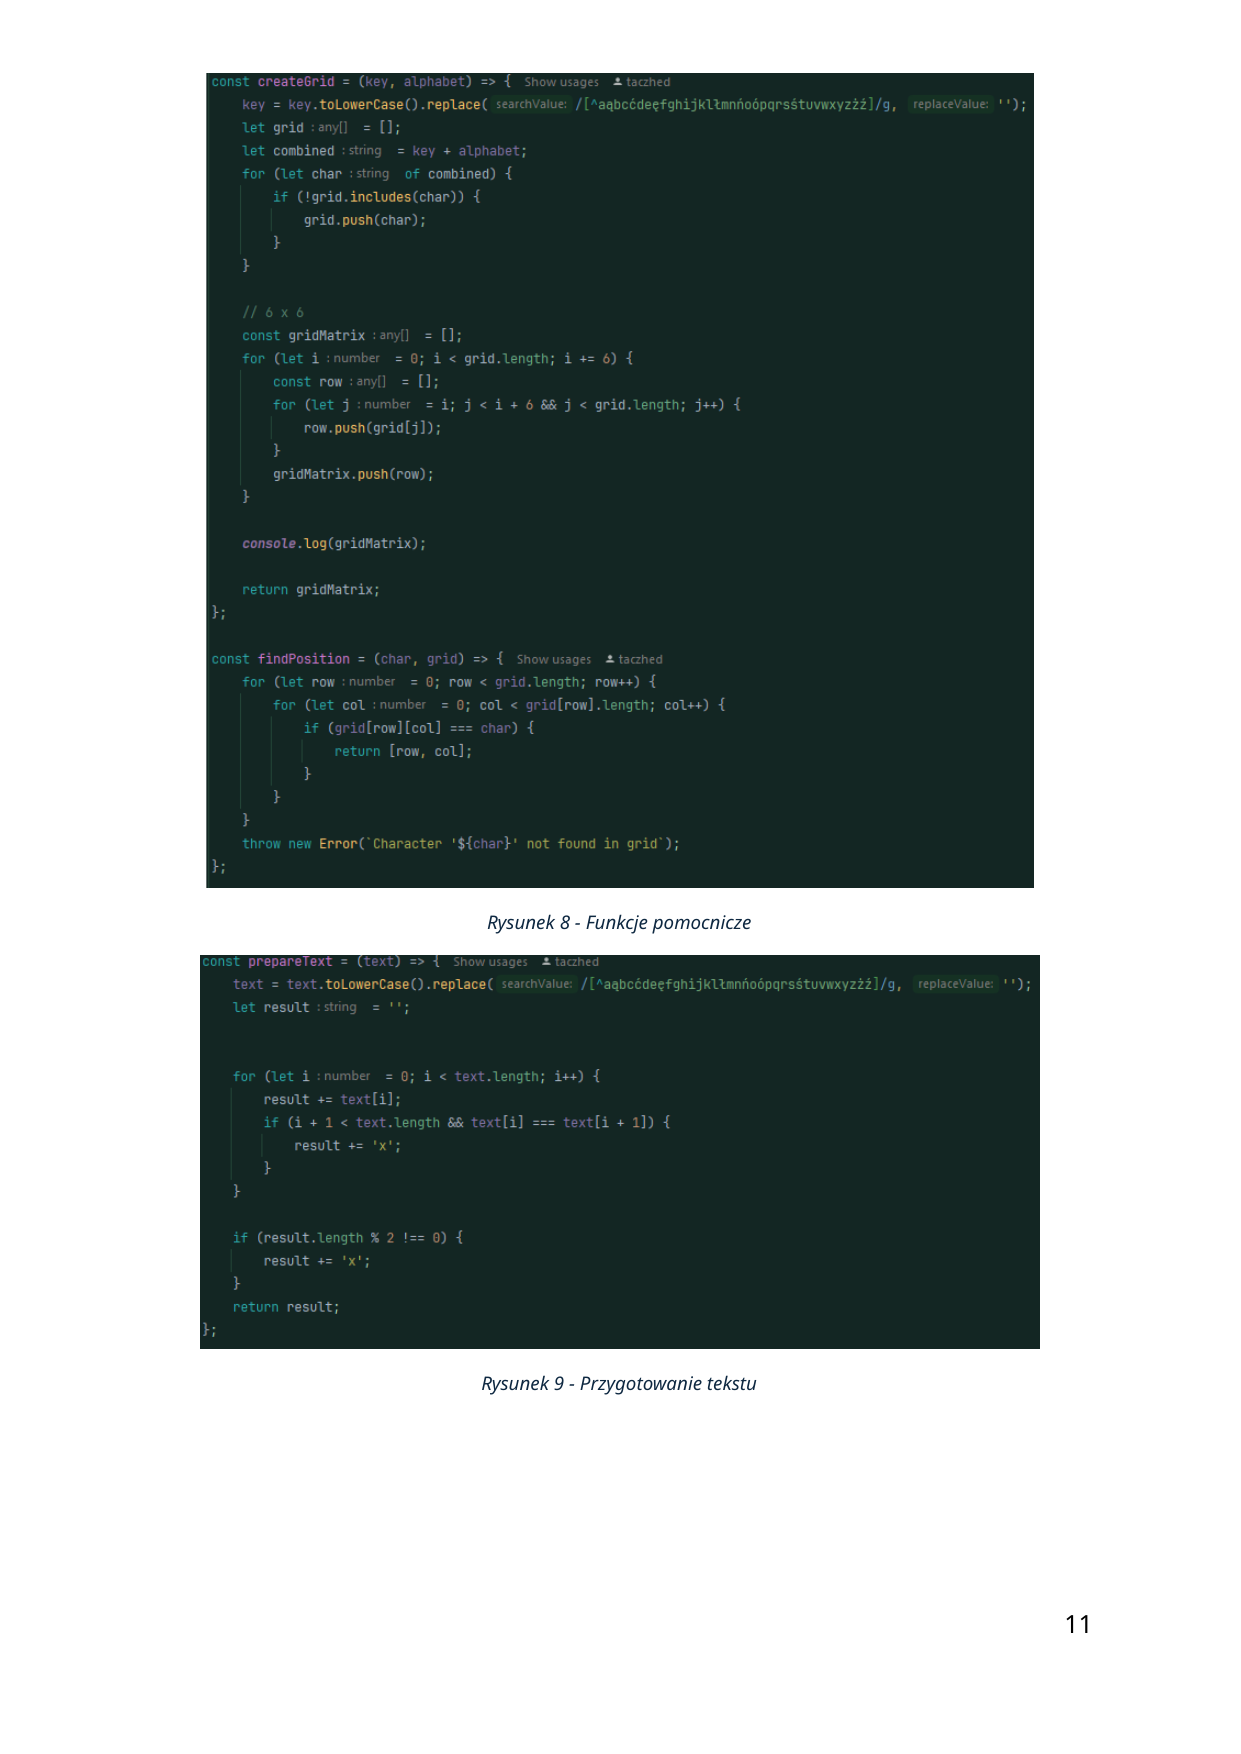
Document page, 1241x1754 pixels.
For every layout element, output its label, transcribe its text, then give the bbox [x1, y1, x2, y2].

text Rysunek 9 - Przygotowanie tekstu [148, 1370, 1093, 1396]
text Rysunek 8 - Funkcje pomocnicze [148, 909, 1093, 934]
